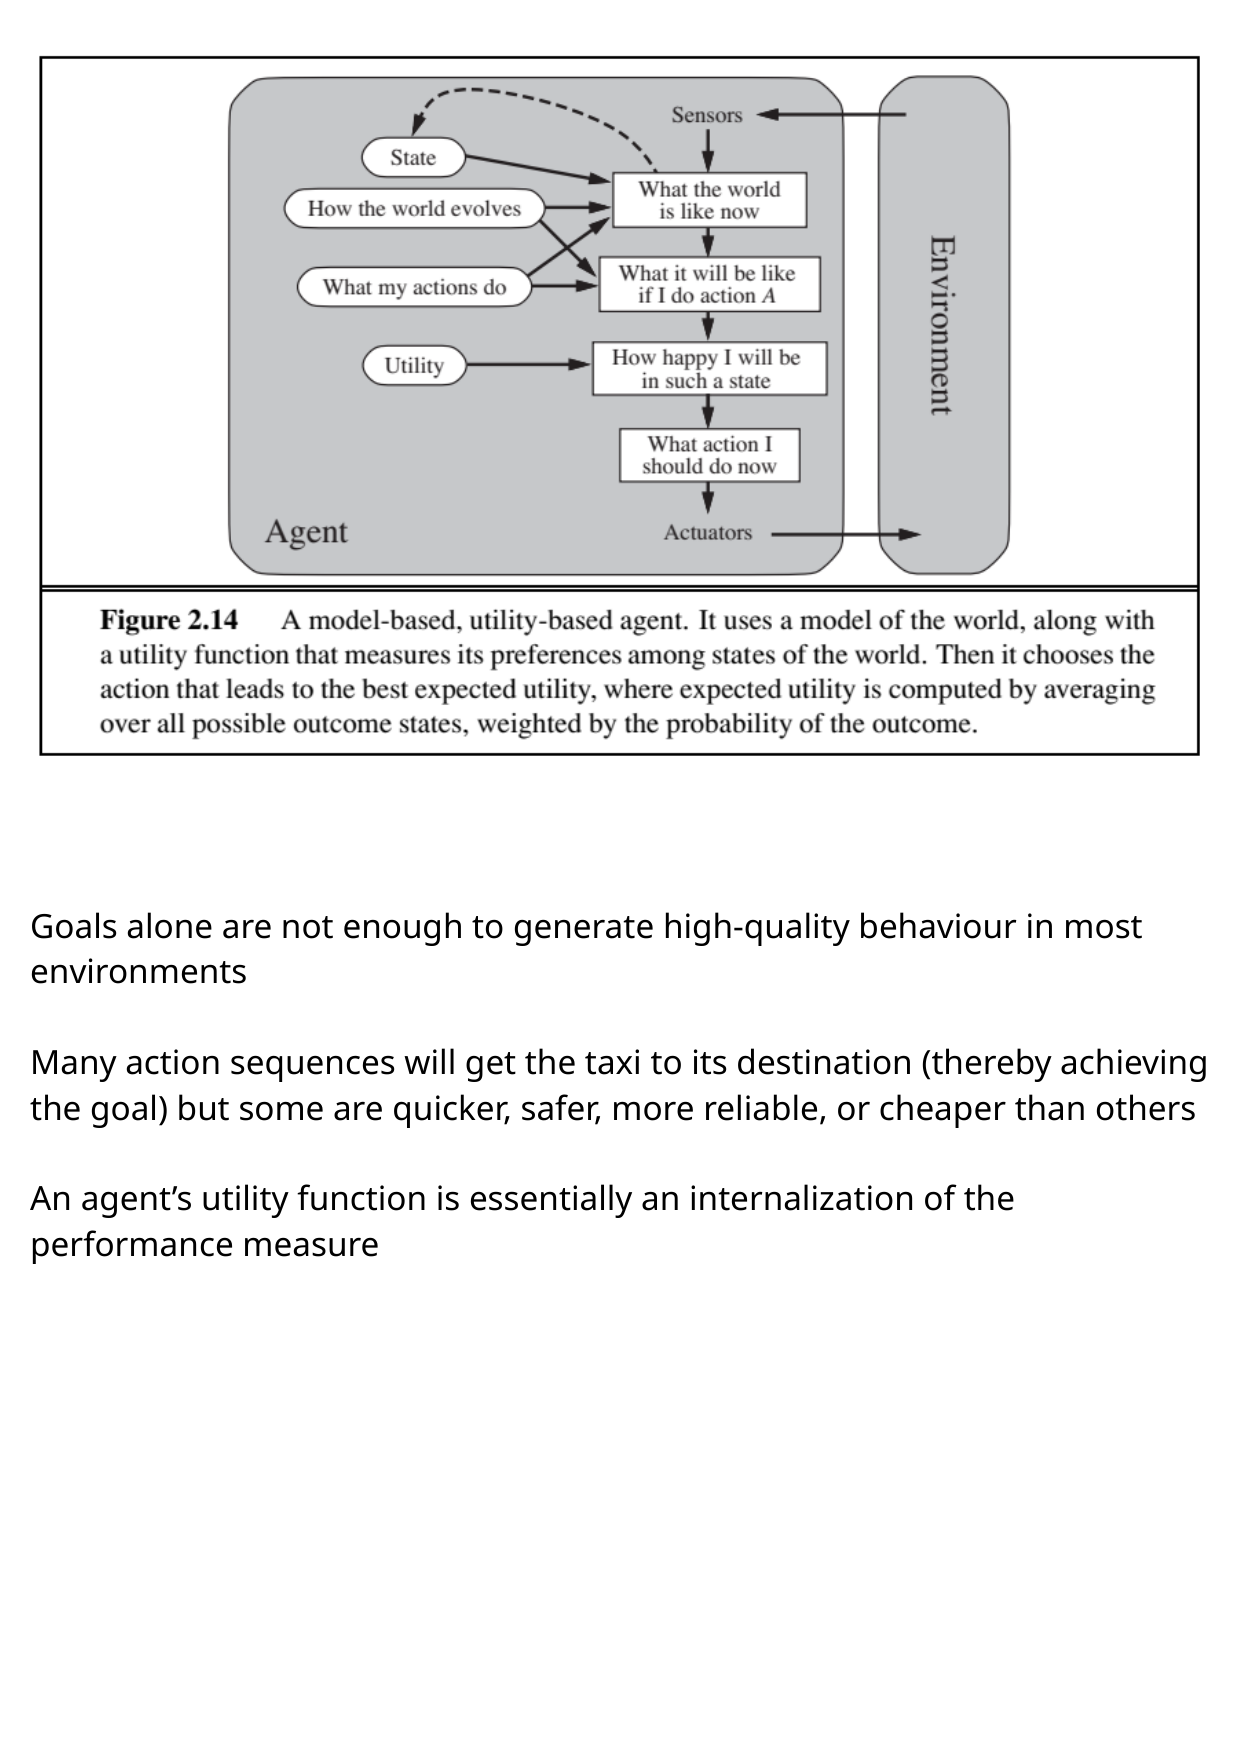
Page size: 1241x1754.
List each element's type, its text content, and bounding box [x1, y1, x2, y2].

picture [30, 48, 1211, 767]
subtitle Many action sequences will get the taxi to its destination (thereby achieving the goal) but some are quicker, safer, more reliable, or cheaper than others [30, 1039, 1211, 1130]
subtitle Goals alone are not enough to generate high-quality behaviour in most environments [30, 903, 1211, 993]
subtitle An agent’s utility function is essentially an internalization of the performance measure [30, 1175, 1211, 1266]
